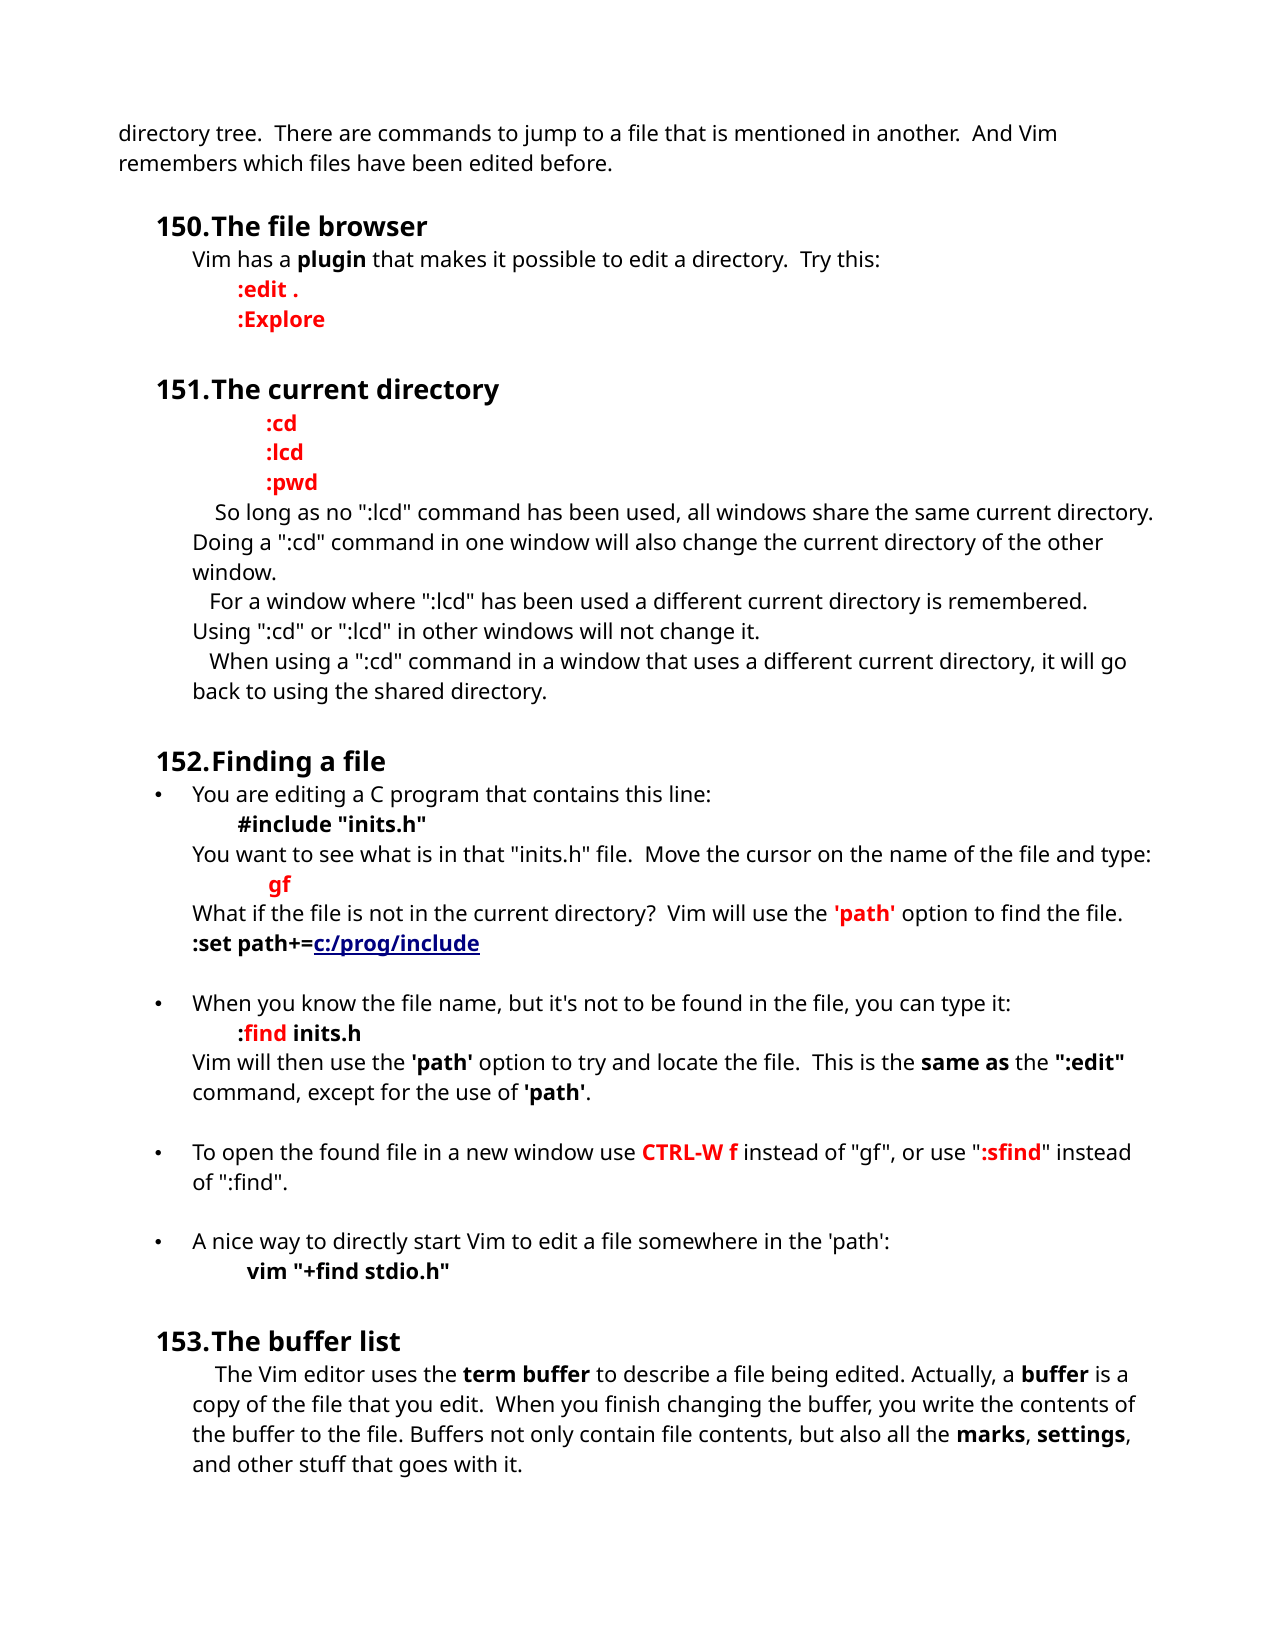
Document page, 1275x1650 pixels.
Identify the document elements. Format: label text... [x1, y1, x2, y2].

list The file browser [156, 207, 1157, 244]
list vim "+find stdio.h" [192, 1256, 1157, 1286]
list :set path+=c:/prog/include [154, 928, 1157, 958]
list :cd [228, 407, 1157, 437]
list :find inits.h [154, 1017, 1157, 1047]
list The current directory [156, 371, 1157, 407]
list A nice way to directly start Vim to edit a file somewhere in the 'path': [154, 1226, 1157, 1256]
list gf [231, 868, 1157, 898]
list directory tree. There are commands to jump to a file that is mentioned in another. And Vim remembers which files have been edited before. [81, 118, 1157, 178]
list :lcd [228, 437, 1157, 467]
list :edit . [154, 274, 1157, 304]
list To open the found file in a new window use CTRL-W f instead of "gf", or use ":sfind" instead of ":find". [154, 1137, 1157, 1196]
list Vim will then use the 'path' option to try and locate the file. This is the same as the ":edit" command, except for the use of 'path'. [154, 1047, 1157, 1107]
list :Explore [154, 304, 1157, 334]
list What if the file is not in the current directory? Vim will use the 'path' option to find the file. [154, 898, 1157, 928]
list You are editing a C program that contains this line: [154, 779, 1157, 809]
list You want to see what is in that "inits.h" file. Move the cursor on the name of the file and type: [154, 839, 1157, 868]
list Vim has a plugin that makes it possible to edit a directory. Try this: [154, 244, 1157, 274]
list When you know the file name, but it's not to be found in the file, you can type it: [154, 988, 1157, 1017]
list #include "inits.h" [154, 809, 1157, 839]
list The Vim editor uses the term buffer to describe a file being edited. Actually, a buffer is a copy of the file that you edit. When you finish changing the buffer, you write the contents of the buffer to the file. Buffers not only contain file contents, but also all the marks, settings, and other stuff that goes with it. [154, 1359, 1157, 1478]
list So long as no ":lcd" command has been used, all windows share the same current directory. Doing a ":cd" command in one window will also change the current directory of the other window. [154, 497, 1157, 586]
list :pwd [228, 467, 1157, 497]
list The buffer list [156, 1322, 1157, 1359]
list Finding a file [156, 742, 1157, 779]
list For a window where ":lcd" has been used a different current directory is remembered. Using ":cd" or ":lcd" in other windows will not change it. [154, 586, 1157, 646]
list When using a ":cd" command in a window that uses a different current directory, it will go back to using the shared directory. [154, 646, 1157, 705]
